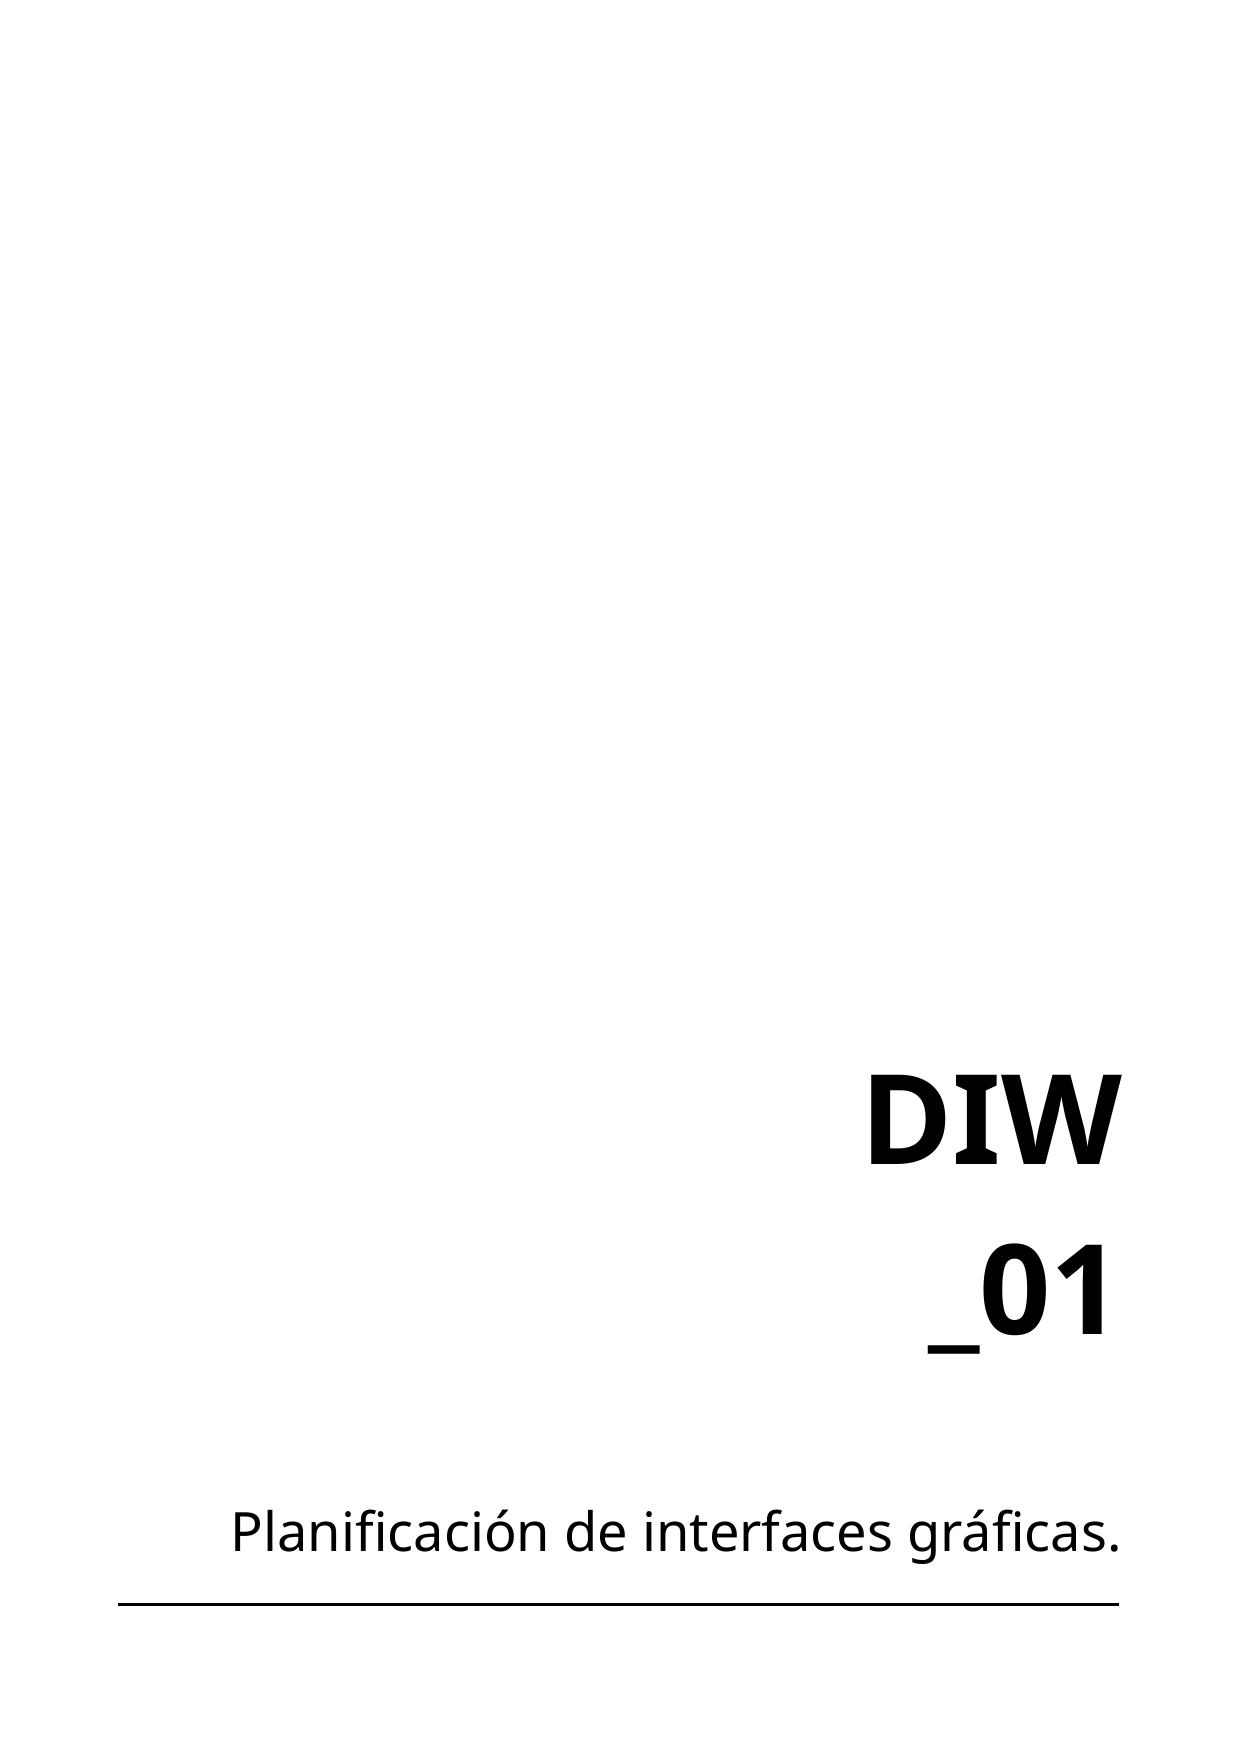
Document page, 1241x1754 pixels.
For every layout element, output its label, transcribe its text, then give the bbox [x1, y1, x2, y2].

text Planificación de interfaces gráficas. [118, 1493, 1122, 1567]
text _01 [118, 1201, 1122, 1371]
text DIW [118, 1030, 1122, 1201]
